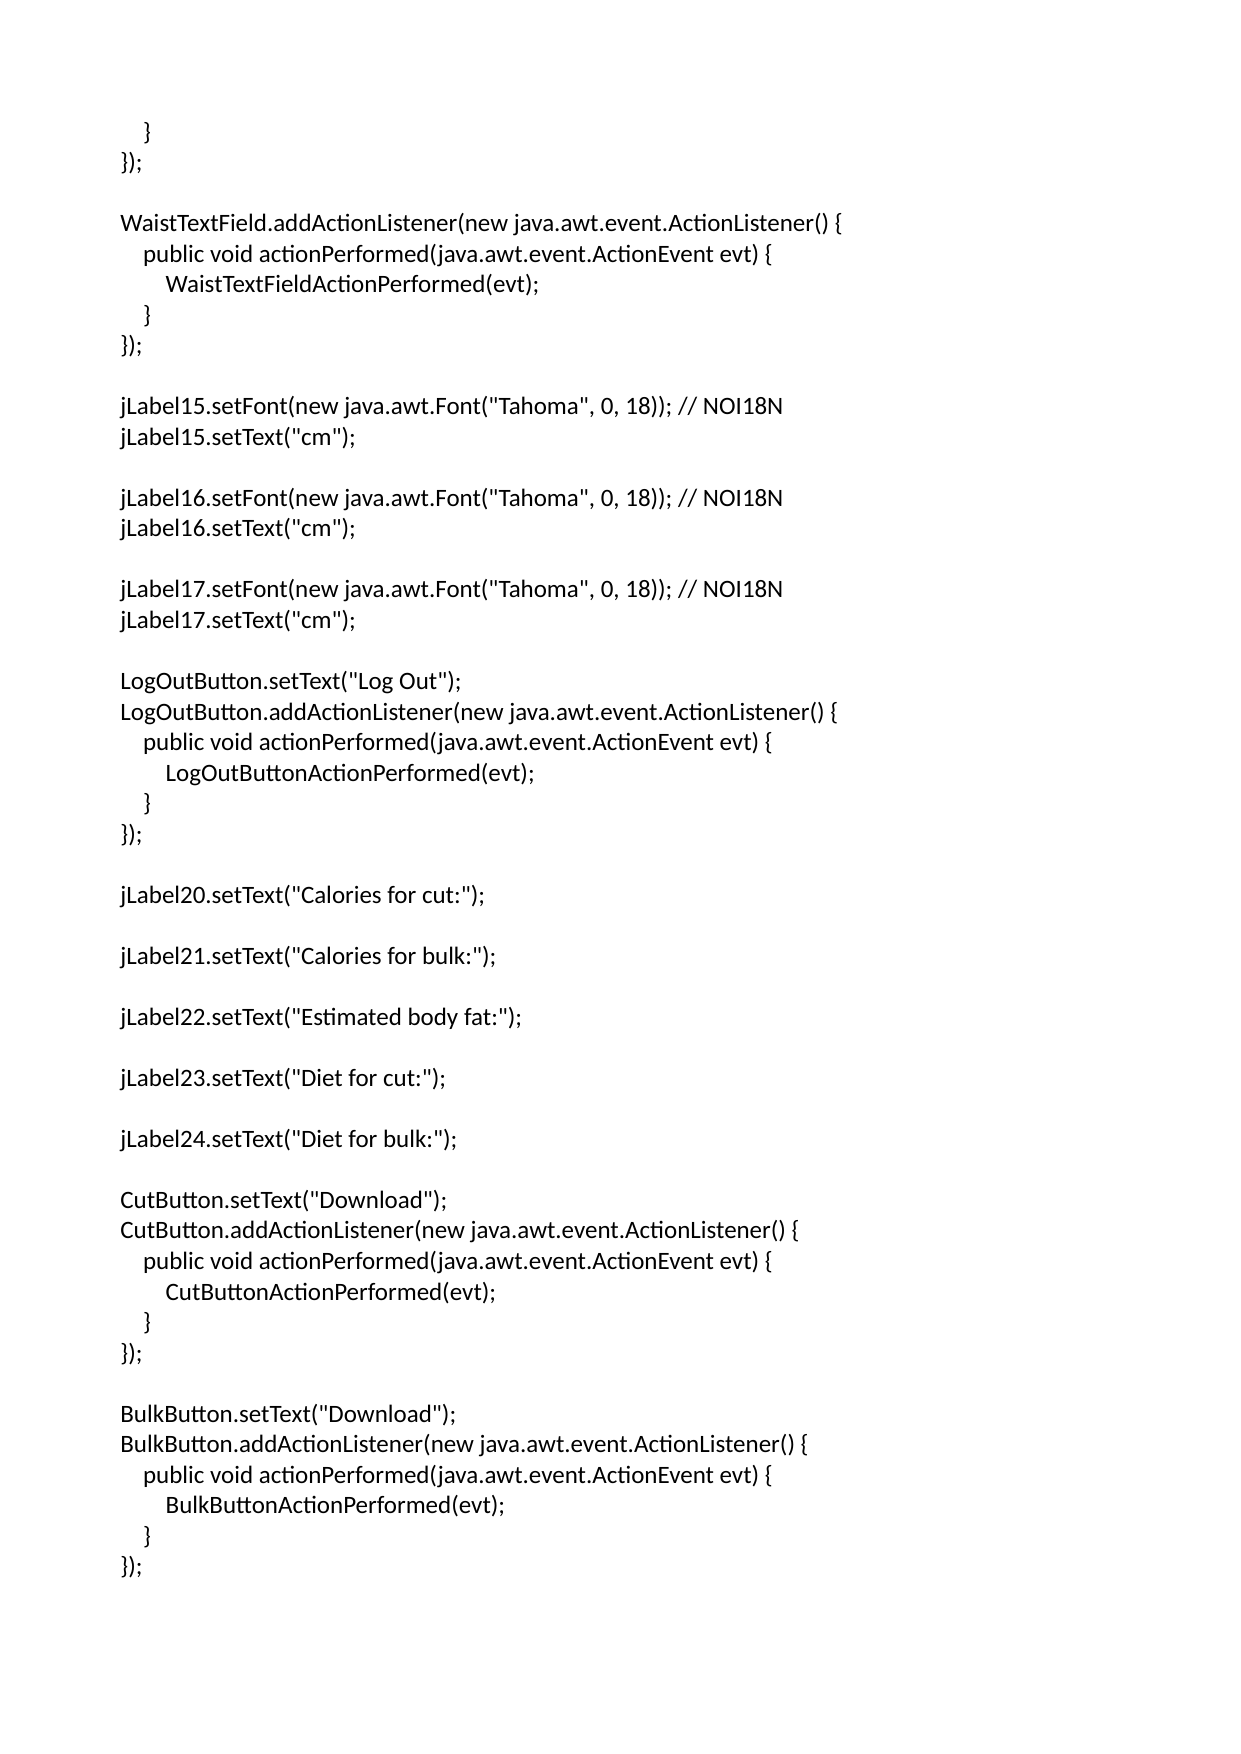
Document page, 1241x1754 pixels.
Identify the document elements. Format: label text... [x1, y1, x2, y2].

text CutButtonActionPerformed(evt); [75, 1276, 1067, 1306]
text jLabel21.setText("Calories for bulk:"); [75, 940, 1067, 970]
text LogOutButtonActionPerformed(evt); [75, 757, 1067, 787]
text jLabel20.setText("Calories for cut:"); [75, 879, 1067, 909]
text } [75, 1306, 1067, 1337]
text } [75, 1520, 1067, 1550]
text jLabel17.setFont(new java.awt.Font("Tahoma", 0, 18)); // NOI18N [75, 574, 1067, 604]
text WaistTextFieldActionPerformed(evt); [75, 268, 1067, 299]
text jLabel17.setText("cm"); [75, 604, 1067, 635]
text } [75, 299, 1067, 329]
text jLabel15.setFont(new java.awt.Font("Tahoma", 0, 18)); // NOI18N [75, 391, 1067, 421]
text BulkButton.addActionListener(new java.awt.event.ActionListener() { [75, 1428, 1067, 1459]
text }); [75, 1550, 1067, 1581]
text }); [75, 146, 1067, 177]
text LogOutButton.addActionListener(new java.awt.event.ActionListener() { [75, 696, 1067, 726]
text public void actionPerformed(java.awt.event.ActionEvent evt) { [75, 726, 1067, 757]
text } [75, 116, 1067, 146]
text jLabel22.setText("Estimated body fat:"); [75, 1001, 1067, 1031]
text public void actionPerformed(java.awt.event.ActionEvent evt) { [75, 1245, 1067, 1276]
text jLabel23.setText("Diet for cut:"); [75, 1062, 1067, 1092]
text CutButton.setText("Download"); [75, 1184, 1067, 1214]
text WaistTextField.addActionListener(new java.awt.event.ActionListener() { [75, 207, 1067, 238]
text jLabel24.setText("Diet for bulk:"); [75, 1123, 1067, 1153]
text public void actionPerformed(java.awt.event.ActionEvent evt) { [75, 1459, 1067, 1489]
text LogOutButton.setText("Log Out"); [75, 665, 1067, 696]
text jLabel16.setText("cm"); [75, 513, 1067, 543]
text BulkButtonActionPerformed(evt); [75, 1489, 1067, 1520]
text }); [75, 329, 1067, 360]
text public void actionPerformed(java.awt.event.ActionEvent evt) { [75, 238, 1067, 268]
text jLabel16.setFont(new java.awt.Font("Tahoma", 0, 18)); // NOI18N [75, 482, 1067, 513]
text jLabel15.setText("cm"); [75, 421, 1067, 452]
text BulkButton.setText("Download"); [75, 1398, 1067, 1428]
text CutButton.addActionListener(new java.awt.event.ActionListener() { [75, 1214, 1067, 1245]
text }); [75, 1337, 1067, 1367]
text } [75, 787, 1067, 818]
text }); [75, 818, 1067, 848]
